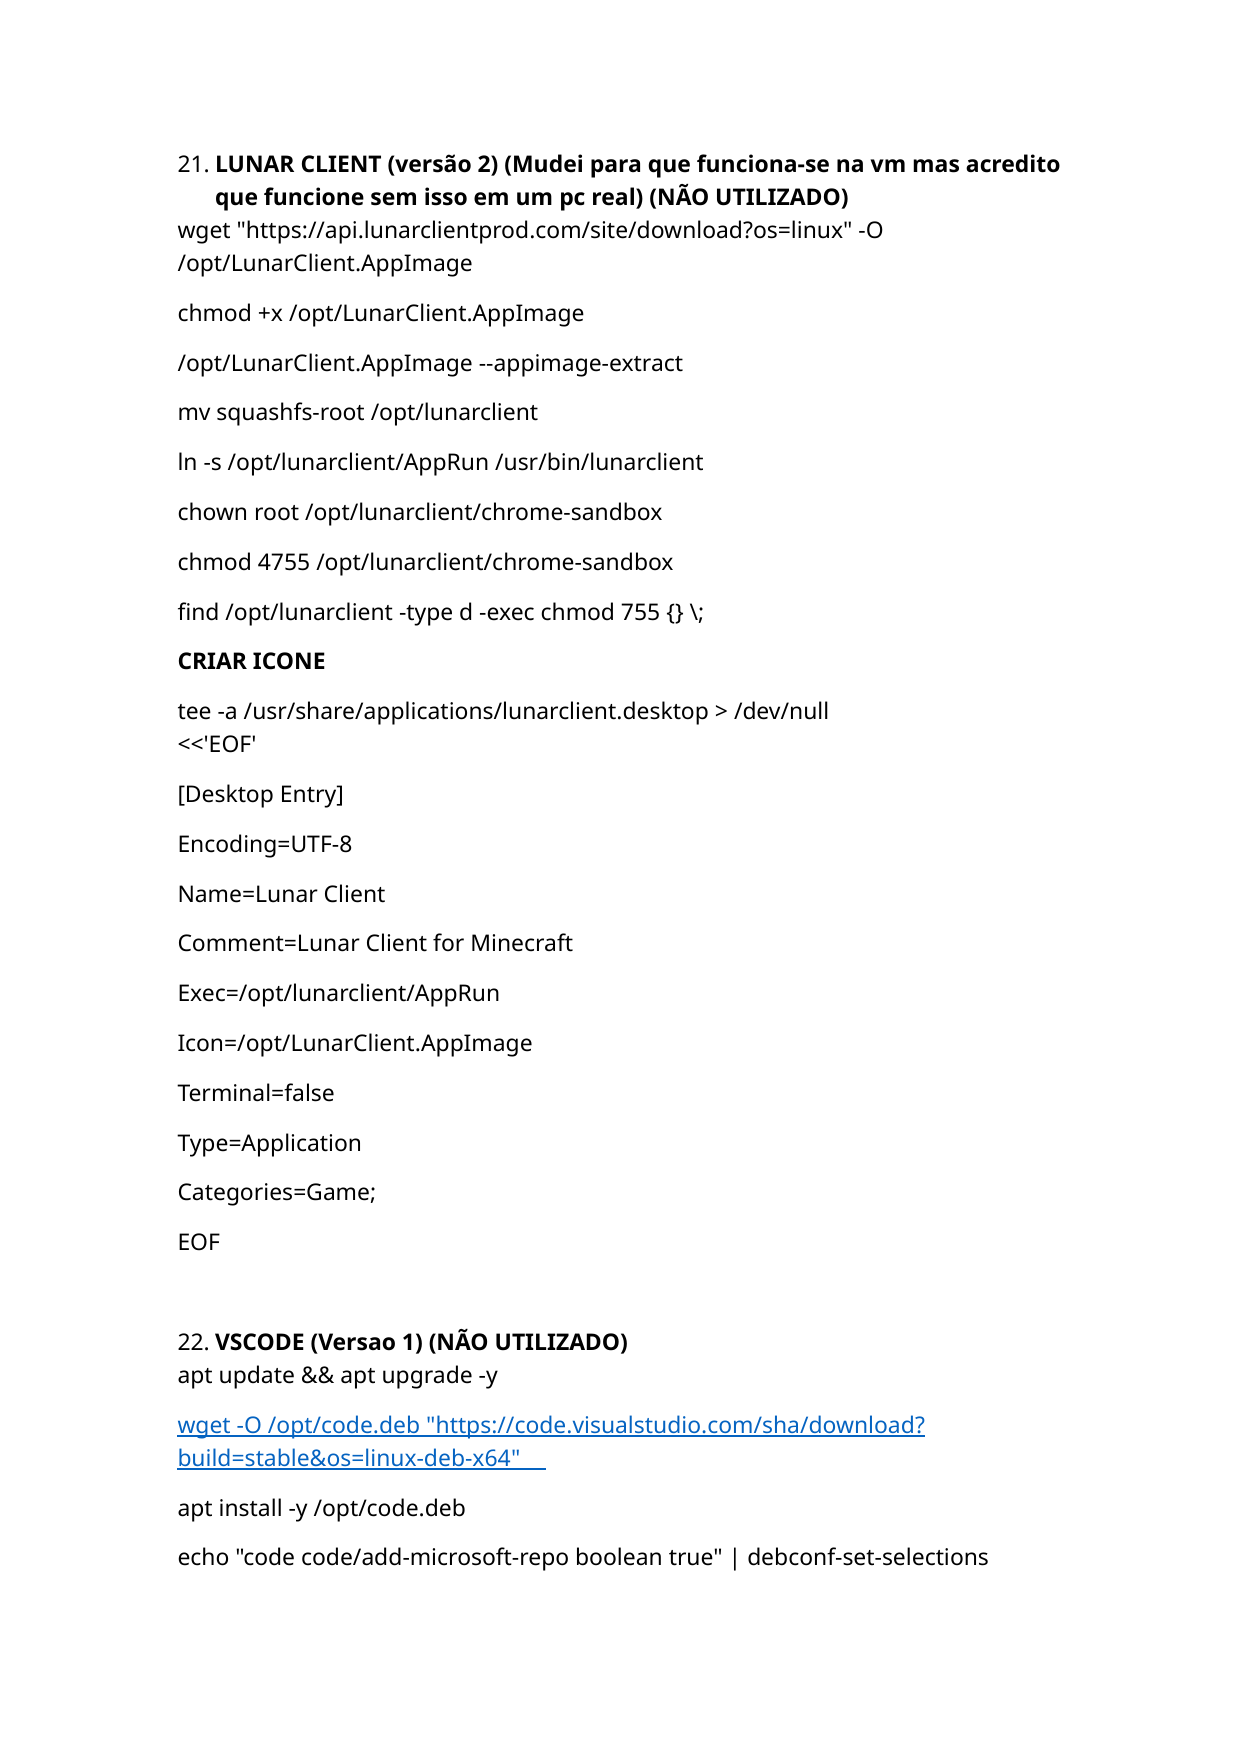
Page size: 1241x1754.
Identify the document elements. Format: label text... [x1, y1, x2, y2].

text Comment=Lunar Client for Minecraft [177, 927, 1063, 959]
text Categories=Game; [177, 1176, 1063, 1208]
text Exec=/opt/lunarclient/AppRun [177, 977, 1063, 1008]
text ln -s /opt/lunarclient/AppRun /usr/bin/lunarclient [177, 446, 1063, 477]
text mv squashfs-root /opt/lunarclient [177, 396, 1063, 428]
list LUNAR CLIENT (versão 2) (Mudei para que funciona-se na vm mas acredito que funcione sem isso em um pc real) (NÃO UTILIZADO) [177, 148, 1063, 212]
text echo "code code/add-microsoft-repo boolean true" | debconf-set-selections [177, 1541, 1063, 1573]
text Terminal=false [177, 1077, 1063, 1108]
text tee -a /usr/share/applications/lunarclient.desktop > /dev/null <<'EOF' [177, 695, 1063, 759]
text CRIAR ICONE [177, 645, 1063, 677]
text [Desktop Entry] [177, 778, 1063, 809]
text chown root /opt/lunarclient/chrome-sandbox [177, 496, 1063, 527]
text chmod 4755 /opt/lunarclient/chrome-sandbox [177, 546, 1063, 577]
text EOF [177, 1226, 1063, 1257]
text Type=Application [177, 1127, 1063, 1158]
text Icon=/opt/LunarClient.AppImage [177, 1027, 1063, 1058]
text wget -O /opt/code.deb "https://code.visualstudio.com/sha/download?build=stable&os=linux-deb-x64" [177, 1409, 1063, 1473]
text find /opt/lunarclient -type d -exec chmod 755 {} \; [177, 596, 1063, 627]
text Encoding=UTF-8 [177, 828, 1063, 859]
text apt install -y /opt/code.deb [177, 1492, 1063, 1523]
text wget "https://api.lunarclientprod.com/site/download?os=linux" -O /opt/LunarClient.AppImage [177, 214, 1063, 278]
list VSCODE (Versao 1) (NÃO UTILIZADO) [177, 1326, 1063, 1357]
text /opt/LunarClient.AppImage --appimage-extract [177, 347, 1063, 378]
text chmod +x /opt/LunarClient.AppImage [177, 297, 1063, 328]
text apt update && apt upgrade -y [177, 1359, 1063, 1390]
text Name=Lunar Client [177, 878, 1063, 909]
